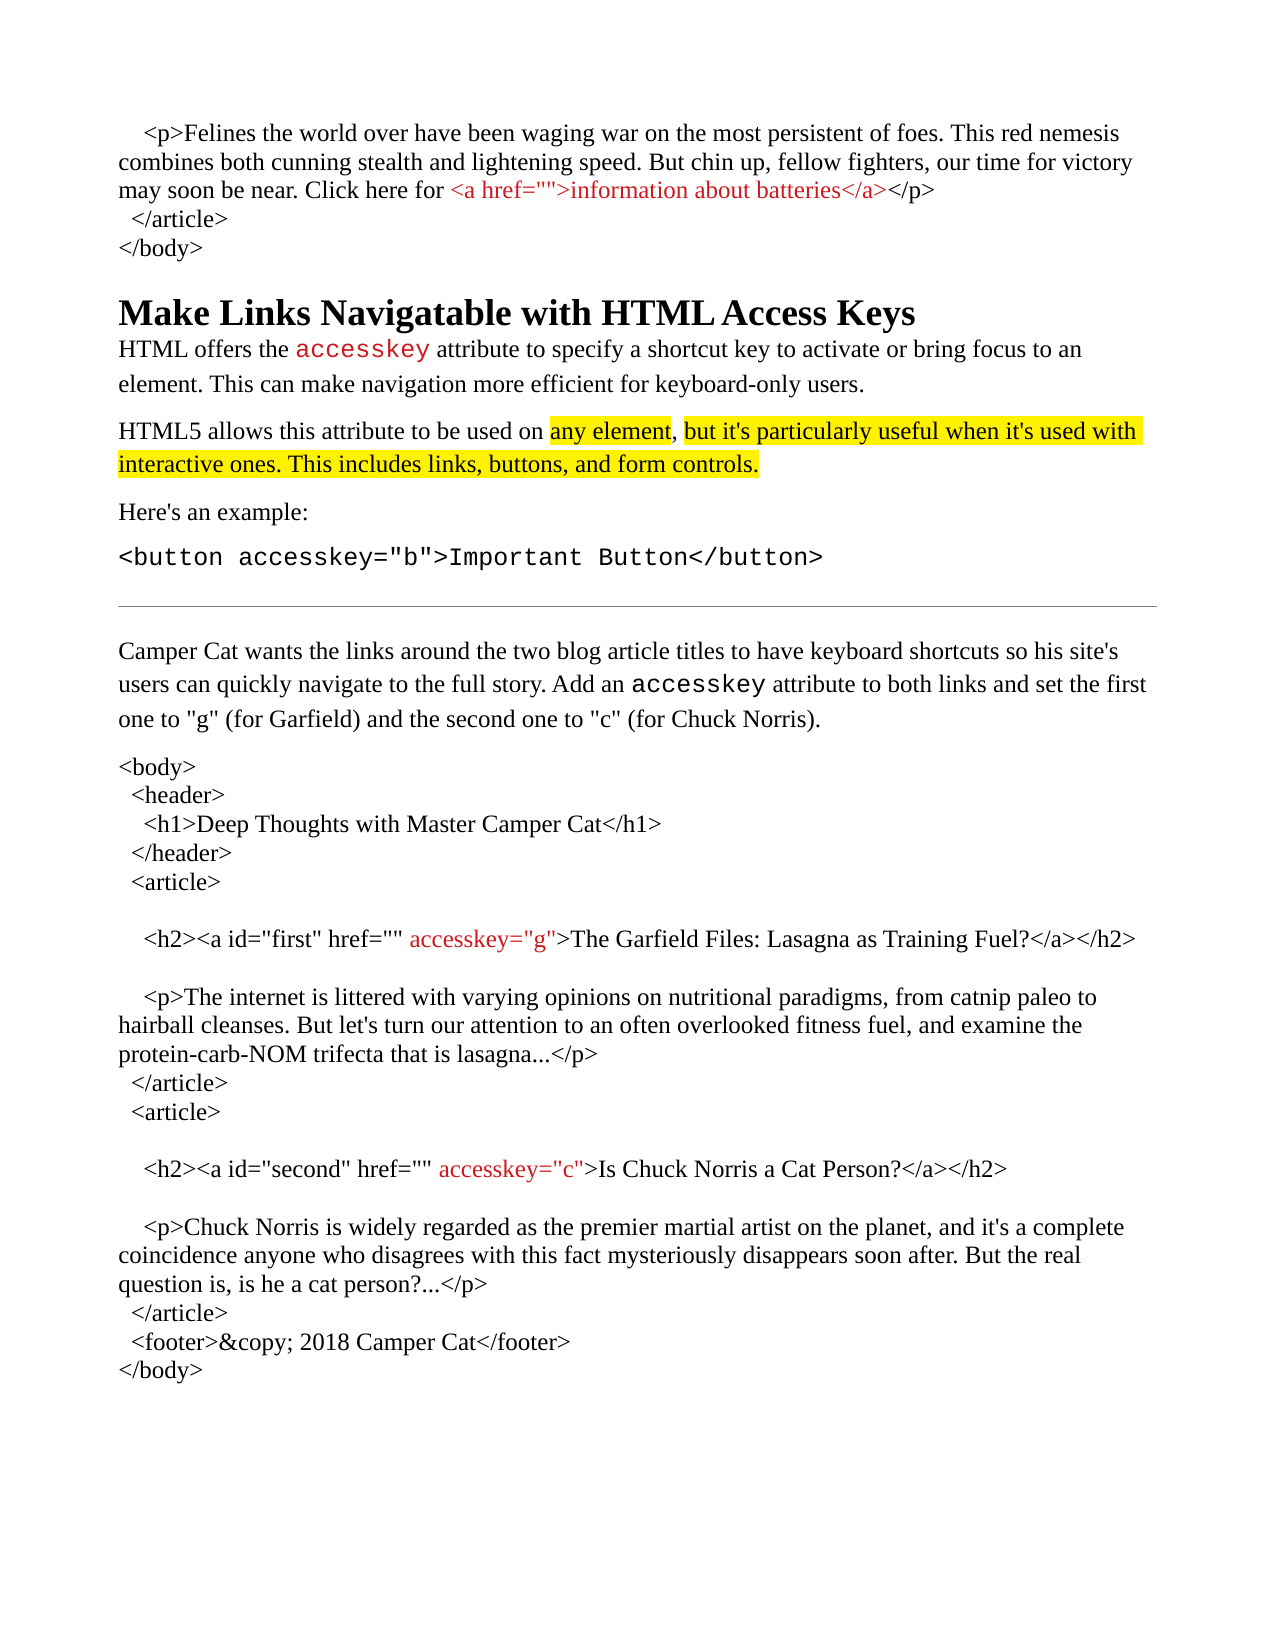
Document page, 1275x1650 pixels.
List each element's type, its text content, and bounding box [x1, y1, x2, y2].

text <article> [118, 867, 1157, 895]
text <header> [118, 780, 1157, 809]
text <article> [118, 1097, 1157, 1125]
text <body> [118, 752, 1157, 780]
text <h1>Deep Thoughts with Master Camper Cat</h1> [118, 809, 1157, 838]
subtitle Make Links Navigatable with HTML Access Keys [118, 291, 1157, 334]
text </article> [118, 1068, 1157, 1097]
text </header> [118, 838, 1157, 867]
text <h2><a id="second" href="" accesskey="c">Is Chuck Norris a Cat Person?</a></h2> [118, 1154, 1157, 1183]
text </body> [118, 1355, 1157, 1384]
text </article> [118, 204, 1157, 233]
text Camper Cat wants the links around the two blog article titles to have keyboard shortcuts so his site's users can quickly navigate to the full story. Add an accesskey attribute to both links and set the first one to "g" (for Garfield) and the second one to "c" (for Chuck Norris). [118, 636, 1157, 733]
text </article> [118, 1298, 1157, 1327]
text <p>The internet is littered with varying opinions on nutritional paradigms, from catnip paleo to hairball cleanses. But let's turn our attention to an often overlooked fitness fuel, and examine the protein-carb-NOM trifecta that is lasagna...</p> [118, 982, 1157, 1068]
text </body> [118, 233, 1157, 262]
text <h2><a id="first" href="" accesskey="g">The Garfield Files: Lasagna as Training Fuel?</a></h2> [118, 924, 1157, 953]
text <p>Felines the world over have been waging war on the most persistent of foes. This red nemesis combines both cunning stealth and lightening speed. But chin up, fellow fighters, our time for victory may soon be near. Click here for <a href="">information about batteries</a></p> [118, 118, 1157, 204]
text HTML5 allows this attribute to be used on any element, but it's particularly useful when it's used with interactive ones. This includes links, buttons, and form controls. [118, 416, 1157, 478]
text HTML offers the accesskey attribute to specify a shortcut key to activate or bring focus to an element. This can make navigation more efficient for keyboard-only users. [118, 334, 1157, 398]
text <p>Chuck Norris is widely regarded as the premier martial artist on the planet, and it's a complete coincidence anyone who disagrees with this fact mysteriously disappears soon after. But the real question is, is he a cat person?...</p> [118, 1212, 1157, 1298]
text <button accesskey="b">Important Button</button> [118, 545, 1157, 573]
text <footer>&copy; 2018 Camper Cat</footer> [118, 1327, 1157, 1355]
text Here's an example: [118, 497, 1157, 526]
